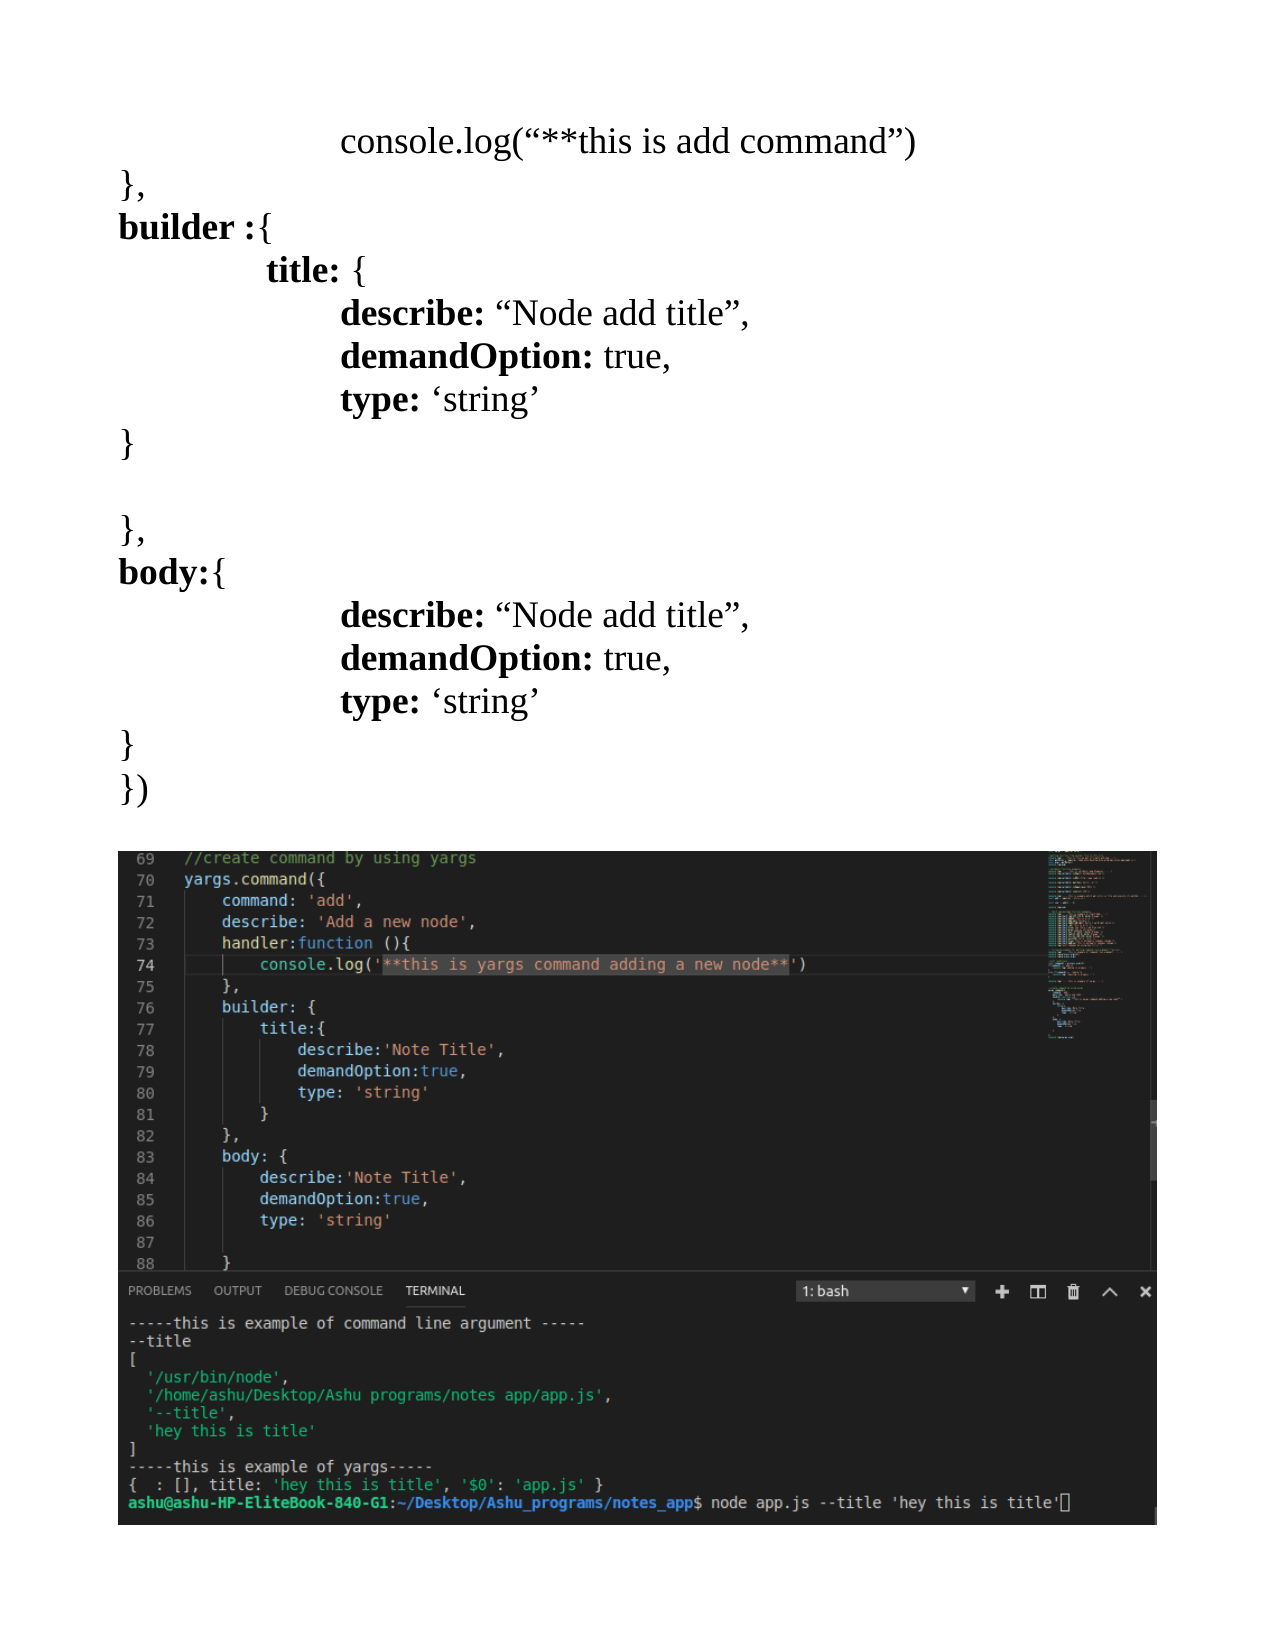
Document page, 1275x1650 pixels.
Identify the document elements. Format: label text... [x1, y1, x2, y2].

text } [118, 722, 1157, 765]
picture [118, 851, 1157, 1525]
text body:{ [118, 549, 1157, 592]
text type: ‘string’ [118, 377, 1157, 420]
text console.log(“**this is add command”) [118, 118, 1157, 161]
text } [118, 420, 1157, 463]
text describe: “Node add title”, [118, 291, 1157, 334]
text type: ‘string’ [118, 679, 1157, 722]
text demandOption: true, [118, 334, 1157, 377]
text title: { [118, 247, 1157, 291]
text demandOption: true, [118, 636, 1157, 679]
text builder :{ [118, 204, 1157, 247]
text describe: “Node add title”, [118, 592, 1157, 636]
text }, [118, 161, 1157, 204]
text }, [118, 506, 1157, 549]
text }) [118, 765, 1157, 808]
